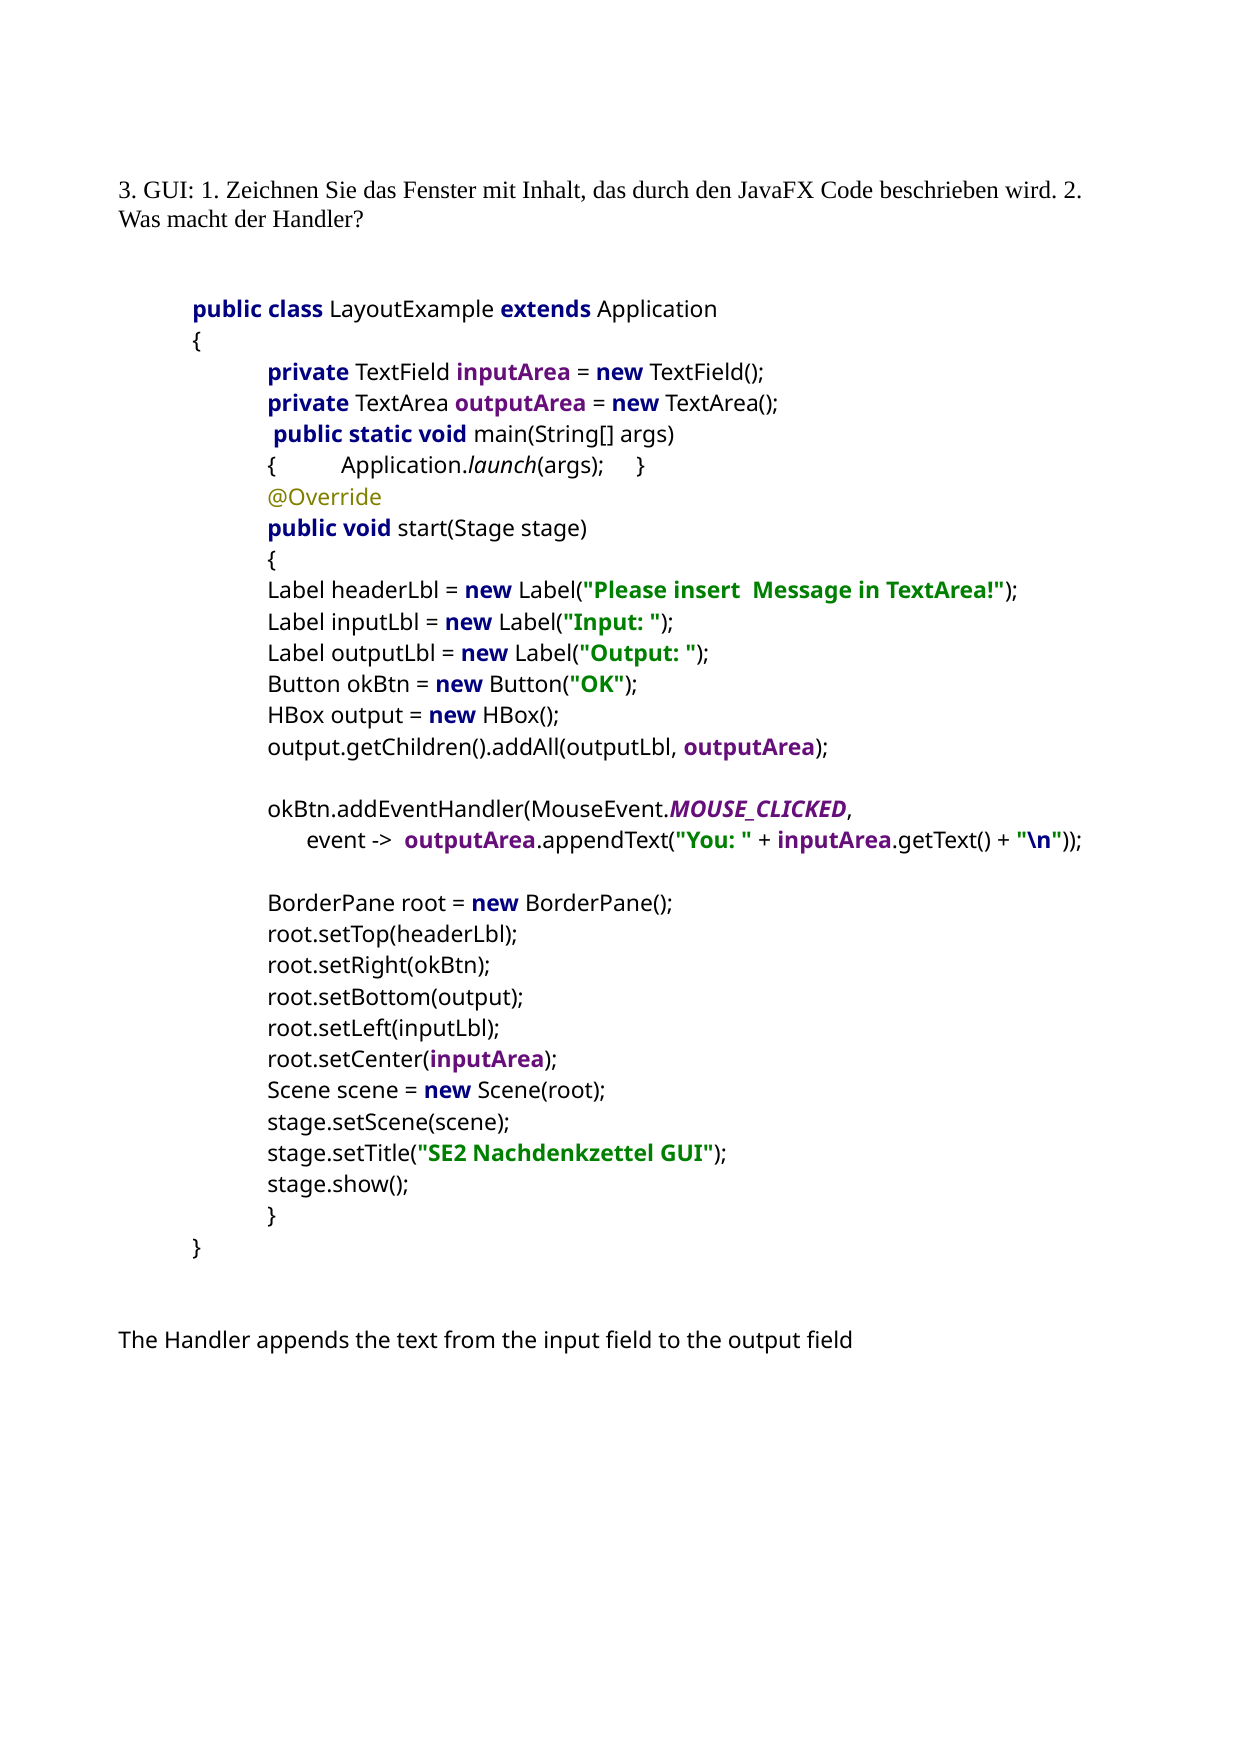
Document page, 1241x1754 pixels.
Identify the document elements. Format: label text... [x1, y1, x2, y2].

text } [118, 1231, 1122, 1262]
text BorderPane root = new BorderPane(); [193, 887, 1122, 918]
text } [193, 1199, 1122, 1231]
text stage.setScene(scene); [193, 1106, 1122, 1137]
text Scene scene = new Scene(root); [193, 1074, 1122, 1106]
text { Application.launch(args); } [193, 449, 1122, 481]
text stage.setTitle("SE2 Nachdenkzettel GUI"); [193, 1137, 1122, 1168]
text private TextArea outputArea = new TextArea(); [193, 387, 1122, 418]
text stage.show(); [193, 1168, 1122, 1199]
text Button okBtn = new Button("OK"); [193, 668, 1122, 699]
text HBox output = new HBox(); [193, 699, 1122, 731]
text Label inputLbl = new Label("Input: "); [193, 606, 1122, 637]
text 3. GUI: 1. Zeichnen Sie das Fenster mit Inhalt, das durch den JavaFX Code beschrieben wird. 2. Was macht der Handler? [118, 176, 1122, 233]
text root.setRight(okBtn); [193, 949, 1122, 981]
text Label headerLbl = new Label("Please insert Message in TextArea!"); [193, 574, 1122, 606]
text The Handler appends the text from the input field to the output field [118, 1324, 1122, 1356]
text { [193, 543, 1122, 574]
text Label outputLbl = new Label("Output: "); [193, 637, 1122, 668]
text { [118, 324, 1122, 356]
text event -> outputArea.appendText("You: " + inputArea.getText() + "\n")); [193, 824, 1122, 856]
text root.setTop(headerLbl); [193, 918, 1122, 949]
text okBtn.addEventHandler(MouseEvent.MOUSE_CLICKED, [193, 793, 1122, 824]
text private TextField inputArea = new TextField(); [193, 356, 1122, 387]
text @Override [193, 481, 1122, 512]
text root.setCenter(inputArea); [193, 1043, 1122, 1074]
text root.setLeft(inputLbl); [193, 1012, 1122, 1043]
text public static void main(String[] args) [193, 418, 1122, 449]
text root.setBottom(output); [193, 981, 1122, 1012]
text public class LayoutExample extends Application [118, 293, 1122, 324]
text output.getChildren().addAll(outputLbl, outputArea); [193, 731, 1122, 762]
text public void start(Stage stage) [193, 512, 1122, 543]
